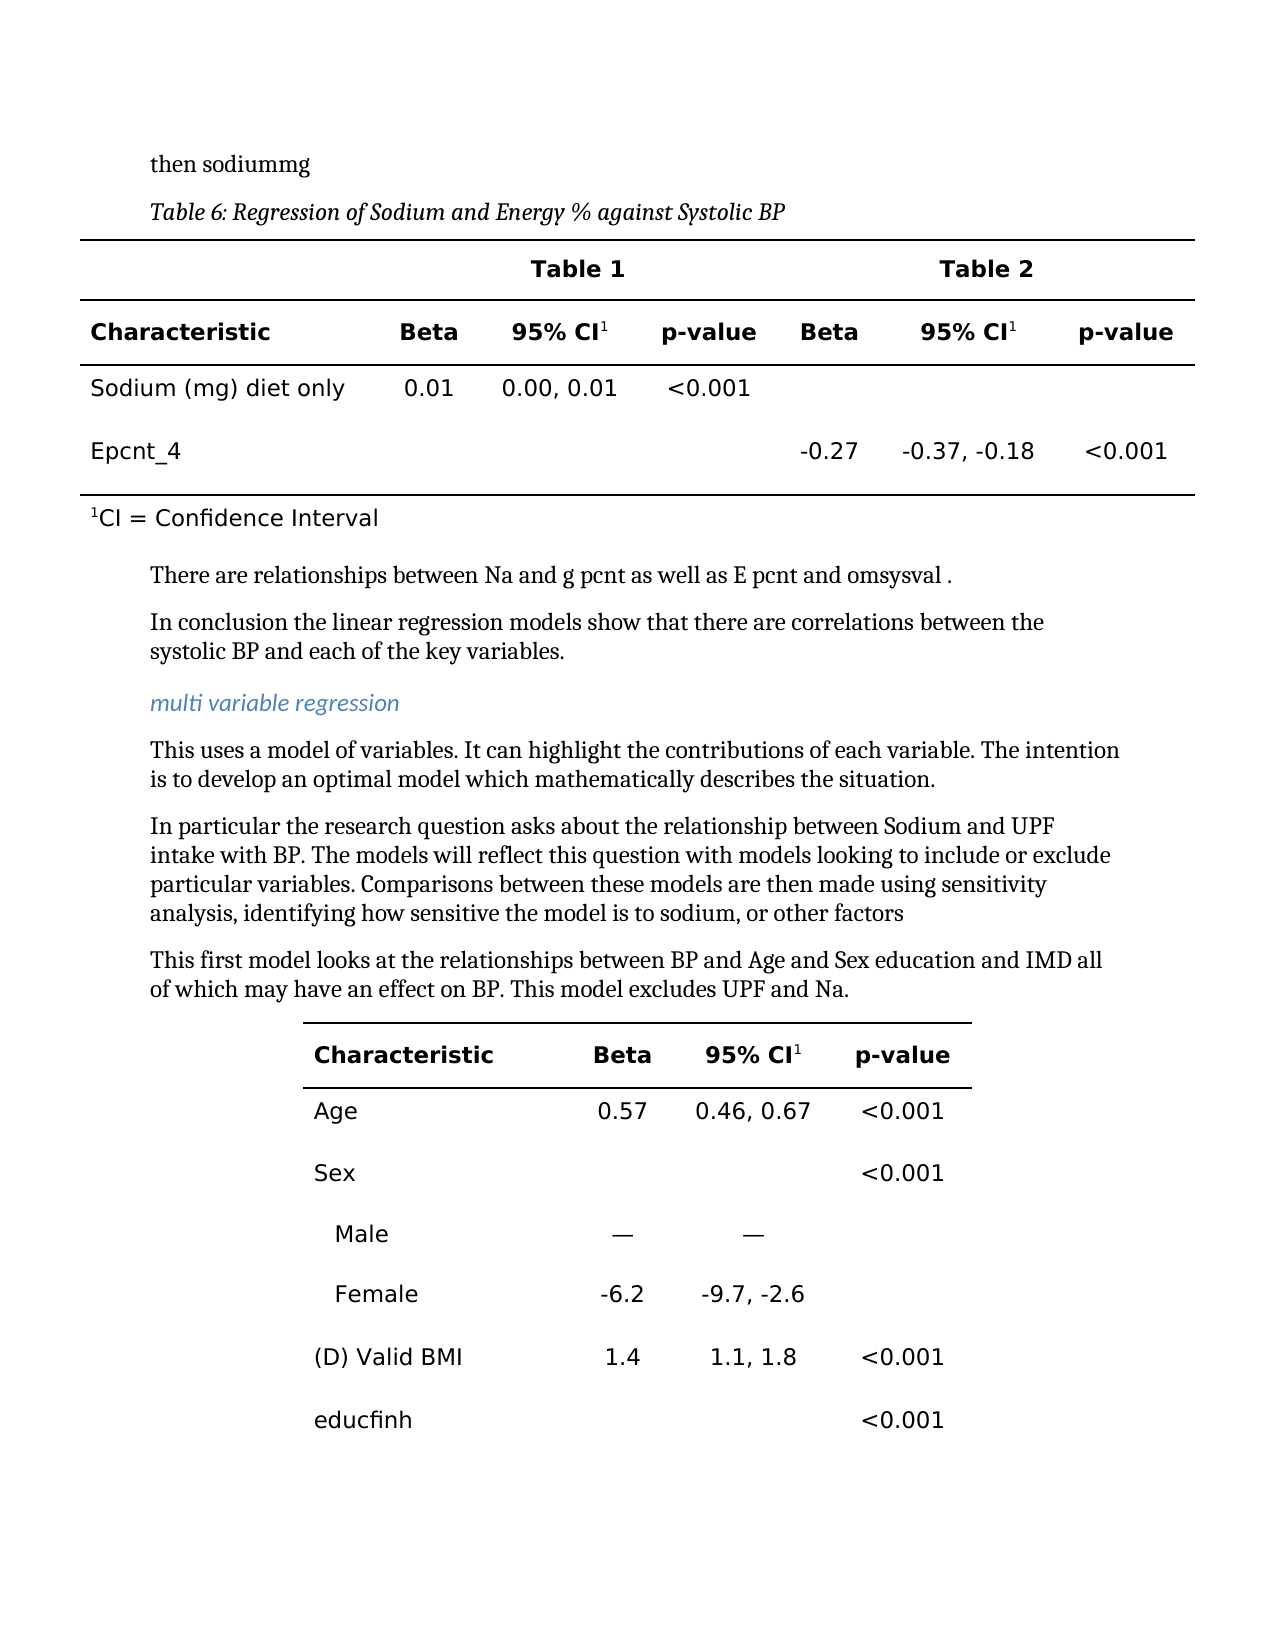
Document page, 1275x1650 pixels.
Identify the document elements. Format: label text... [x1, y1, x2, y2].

table_cell Male [303, 1212, 571, 1272]
table_cell 1CI = Confidence Interval [80, 496, 1195, 542]
table_cell 1.1, 1.8 [674, 1335, 833, 1398]
table_header p-value [833, 1024, 972, 1087]
table_cell <0.001 [640, 366, 778, 429]
table_cell [674, 1151, 833, 1212]
table_cell Characteristic [80, 301, 378, 364]
text then sodiummg [150, 150, 1125, 179]
table_cell Beta [778, 301, 880, 364]
table_cell 0.46, 0.67 [674, 1089, 833, 1151]
table_cell [571, 1151, 673, 1212]
table_cell — [571, 1212, 673, 1272]
table_cell -0.27 [778, 429, 880, 494]
table_cell -0.37, -0.18 [880, 429, 1056, 494]
text In conclusion the linear regression models show that there are correlations between the systolic BP and each of the key variables. [150, 608, 1125, 666]
table_cell -6.2 [571, 1272, 673, 1334]
table_cell Age [303, 1089, 571, 1151]
table_cell [778, 366, 880, 429]
table_cell [833, 1212, 972, 1272]
table_header [80, 241, 378, 299]
table_cell 0.00, 0.01 [480, 366, 639, 429]
table_cell [640, 429, 778, 494]
table_header 95% CI1 [674, 1024, 833, 1087]
text In particular the research question asks about the relationship between Sodium and UPF intake with BP. The models will reflect this question with models looking to include or exclude particular variables. Comparisons between these models are then made using sensitivity analysis, identifying how sensitive the model is to sodium, or other factors [150, 812, 1125, 927]
table_cell educfinh [303, 1398, 571, 1458]
subtitle multi variable regression [150, 687, 1125, 717]
table_cell 0.57 [571, 1089, 673, 1151]
text There are relationships between Na and g pcnt as well as E pcnt and omsysval . [150, 561, 1125, 589]
table_cell Sex [303, 1151, 571, 1212]
table_cell Sodium (mg) diet only [80, 366, 378, 429]
table_header Table 1 [378, 241, 778, 299]
table_cell 0.01 [378, 366, 480, 429]
table_cell [833, 1272, 972, 1334]
table_cell [674, 1398, 833, 1458]
text This uses a model of variables. It can highlight the contributions of each variable. The intention is to develop an optimal model which mathematically describes the situation. [150, 736, 1125, 793]
table_cell <0.001 [1056, 429, 1195, 494]
table_cell [571, 1398, 673, 1458]
text This first model looks at the relationships between BP and Age and Sex education and IMD all of which may have an effect on BP. This model excludes UPF and Na. [150, 946, 1125, 1003]
table_cell <0.001 [833, 1335, 972, 1398]
table_cell Female [303, 1272, 571, 1334]
table_cell 95% CI1 [480, 301, 639, 364]
table_cell -9.7, -2.6 [674, 1272, 833, 1334]
table_header Table 2 [778, 241, 1195, 299]
table_cell [480, 429, 639, 494]
table_cell [880, 366, 1056, 429]
table_cell <0.001 [833, 1151, 972, 1212]
table_header Characteristic [303, 1024, 571, 1087]
table_cell p-value [1056, 301, 1195, 364]
table_cell [378, 429, 480, 494]
table_cell <0.001 [833, 1398, 972, 1458]
table_cell Beta [378, 301, 480, 364]
table_cell <0.001 [833, 1089, 972, 1151]
table_cell 95% CI1 [880, 301, 1056, 364]
table_cell p-value [640, 301, 778, 364]
table_header Beta [571, 1024, 673, 1087]
table_cell [1056, 366, 1195, 429]
table_cell Epcnt_4 [80, 429, 378, 494]
table_cell — [674, 1212, 833, 1272]
table_cell 1.4 [571, 1335, 673, 1398]
text Table 6: Regression of Sodium and Energy % against Systolic BP [150, 197, 1125, 226]
table_cell (D) Valid BMI [303, 1335, 571, 1398]
